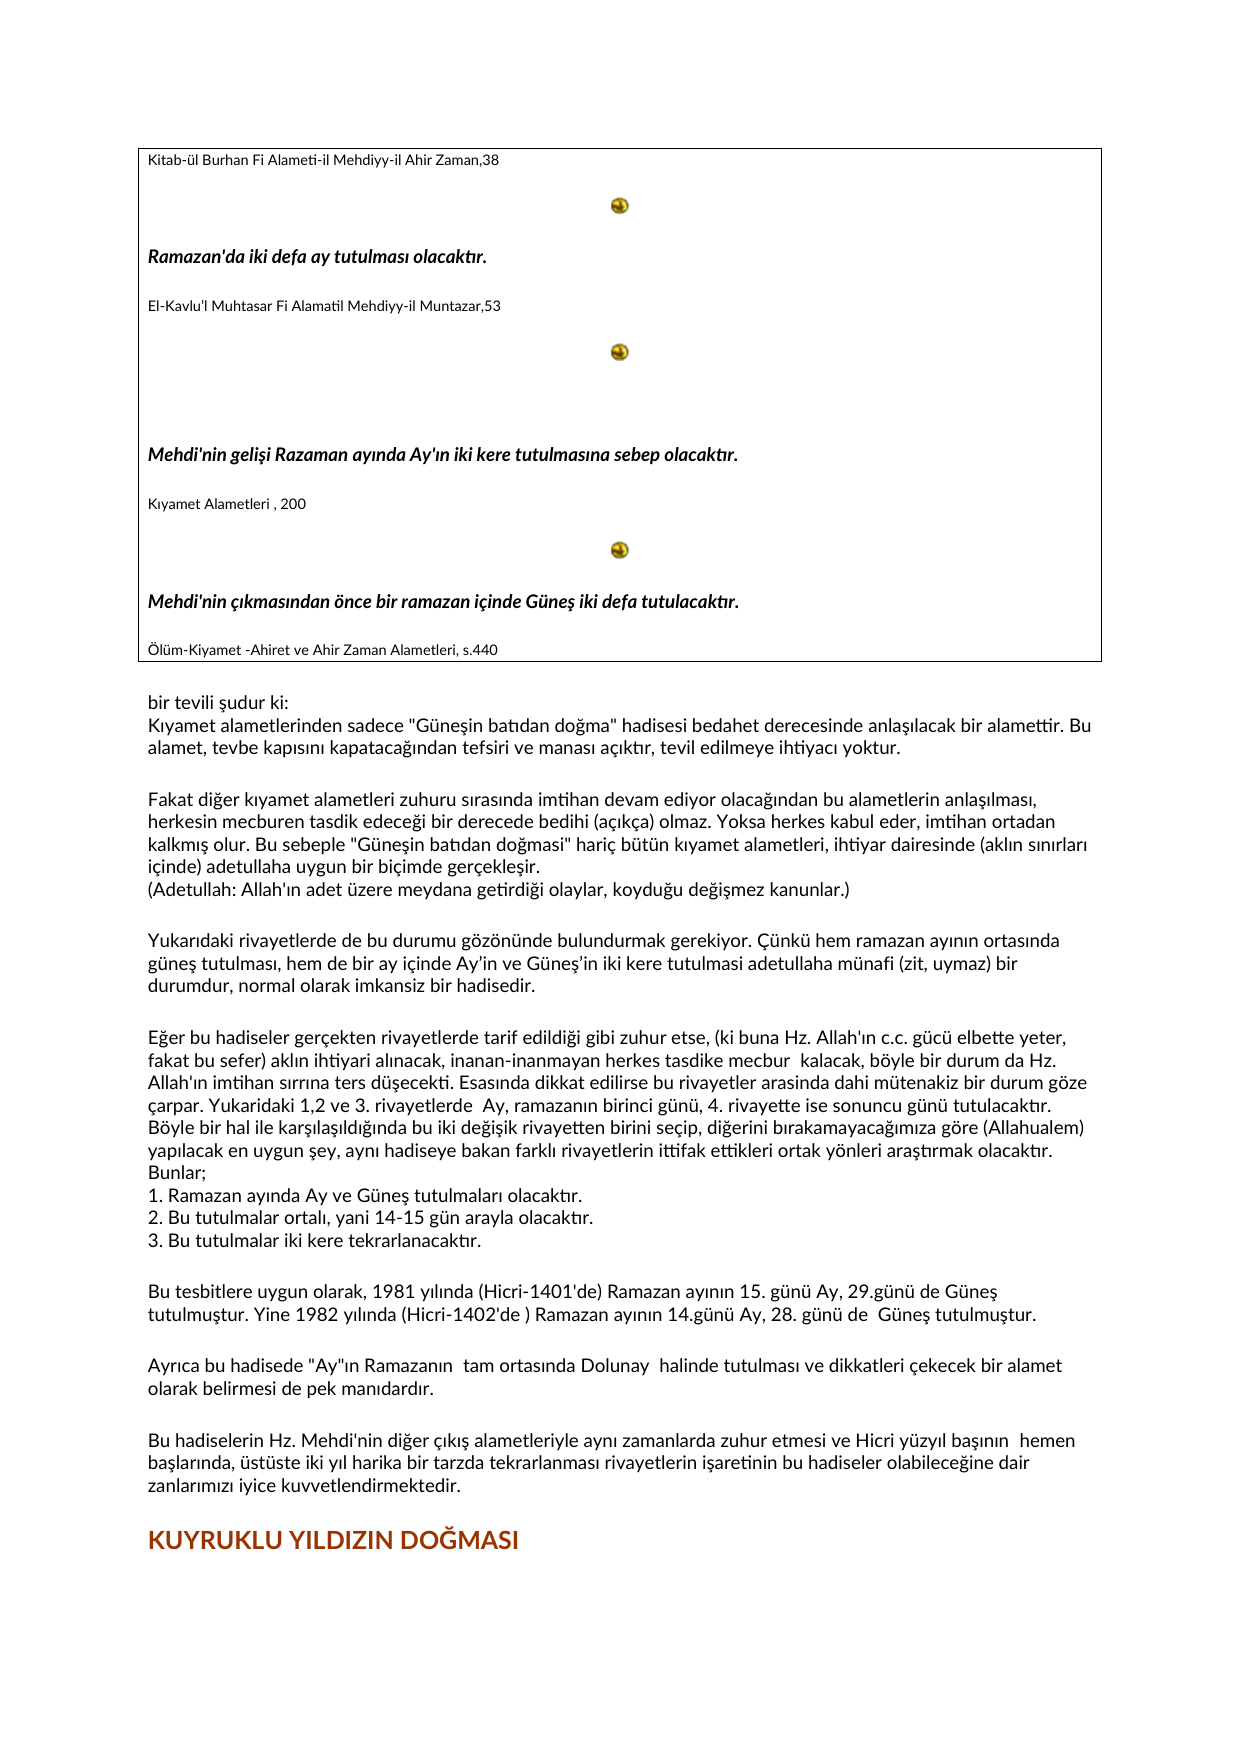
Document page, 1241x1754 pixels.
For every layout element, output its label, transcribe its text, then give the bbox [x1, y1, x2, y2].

picture [610, 343, 630, 363]
text Ölüm-Kiyamet -Ahiret ve Ahir Zaman Alametleri, s.440 [139, 638, 1101, 661]
text Mehdi'nin çıkmasından önce bir ramazan içinde Güneş iki defa tutulacaktır. [139, 586, 1101, 612]
text bir tevili şudur ki: Kıyamet alametlerinden sadece "Güneşin batıdan doğma" hadisesi bedahet derecesinde anlaşılacak bir alamettir. Bu alamet, tevbe kapısını kapatacağından tefsiri ve manası açıktır, tevil edilmeye ihtiyacı yoktur. [148, 691, 1093, 758]
text Ramazan'da iki defa ay tutulması olacaktır. [139, 242, 1101, 268]
text Eğer bu hadiseler gerçekten rivayetlerde tarif edildiği gibi zuhur etse, (ki buna Hz. Allah'ın c.c. gücü elbette yeter, fakat bu sefer) aklın ihtiyari alınacak, inanan-inanmayan herkes tasdike mecbur kalacak, böyle bir durum da Hz. Allah'ın imtihan sırrına ters düşecekti. Esasında dikkat edilirse bu rivayetler arasinda dahi mütenakiz bir durum göze çarpar. Yukaridaki 1,2 ve 3. rivayetlerde Ay, ramazanın birinci günü, 4. rivayette ise sonuncu günü tutulacaktır. Böyle bir hal ile karşılaşıldığında bu iki değişik rivayetten birini seçip, diğerini bırakamayacağımıza göre (Allahualem) yapılacak en uygun şey, aynı hadiseye bakan farklı rivayetlerin ittifak ettikleri ortak yönleri araştırmak olacaktır. Bunlar; 1. Ramazan ayında Ay ve Güneş tutulmaları olacaktır. 2. Bu tutulmalar ortalı, yani 14-15 gün arayla olacaktır. 3. Bu tutulmalar iki kere tekrarlanacaktır. [148, 1026, 1093, 1251]
text Kitab-ül Burhan Fi Alameti-il Mehdiyy-il Ahir Zaman,38 [139, 149, 1101, 168]
text Bu hadiselerin Hz. Mehdi'nin diğer çıkış alametleriyle aynı zamanlarda zuhur etmesi ve Hicri yüzyıl başının hemen başlarında, üstüste iki yıl harika bir tarzda tekrarlanması rivayetlerin işaretinin bu hadiseler olabileceğine dair zanlarımızı iyice kuvvetlendirmektedir. [148, 1428, 1093, 1496]
picture [610, 197, 630, 216]
text KUYRUKLU YILDIZIN DOĞMASI [148, 1525, 1093, 1555]
text Yukarıdaki rivayetlerde de bu durumu gözönünde bulundurmak gerekiyor. Çünkü hem ramazan ayının ortasında güneş tutulması, hem de bir ay içinde Ay’in ve Güneş’in iki kere tutulmasi adetullaha münafi (zit, uymaz) bir durumdur, normal olarak imkansiz bir hadisedir. [148, 929, 1093, 997]
text El-Kavlu’l Muhtasar Fi Alamatil Mehdiyy-il Muntazar,53 [139, 294, 1101, 314]
picture [610, 541, 630, 561]
text Kıyamet Alametleri , 200 [139, 492, 1101, 512]
text Fakat diğer kıyamet alametleri zuhuru sırasında imtihan devam ediyor olacağından bu alametlerin anlaşılması, herkesin mecburen tasdik edeceği bir derecede bedihi (açıkça) olmaz. Yoksa herkes kabul eder, imtihan ortadan kalkmış olur. Bu sebeple "Güneşin batıdan doğmasi" hariç bütün kıyamet alametleri, ihtiyar dairesinde (aklın sınırları içinde) adetullaha uygun bir biçimde gerçekleşir. (Adetullah: Allah'ın adet üzere meydana getirdiği olaylar, koyduğu değişmez kanunlar.) [148, 788, 1093, 900]
text Bu tesbitlere uygun olarak, 1981 yılında (Hicri-1401'de) Ramazan ayının 15. günü Ay, 29.günü de Güneş tutulmuştur. Yine 1982 yılında (Hicri-1402'de ) Ramazan ayının 14.günü Ay, 28. günü de Güneş tutulmuştur. [148, 1280, 1093, 1325]
text Mehdi'nin gelişi Razaman ayında Ay'ın iki kere tutulmasına sebep olacaktır. [139, 440, 1101, 466]
text Ayrıca bu hadisede "Ay"ın Ramazanın tam ortasında Dolunay halinde tutulması ve dikkatleri çekecek bir alamet olarak belirmesi de pek manıdardır. [148, 1354, 1093, 1399]
